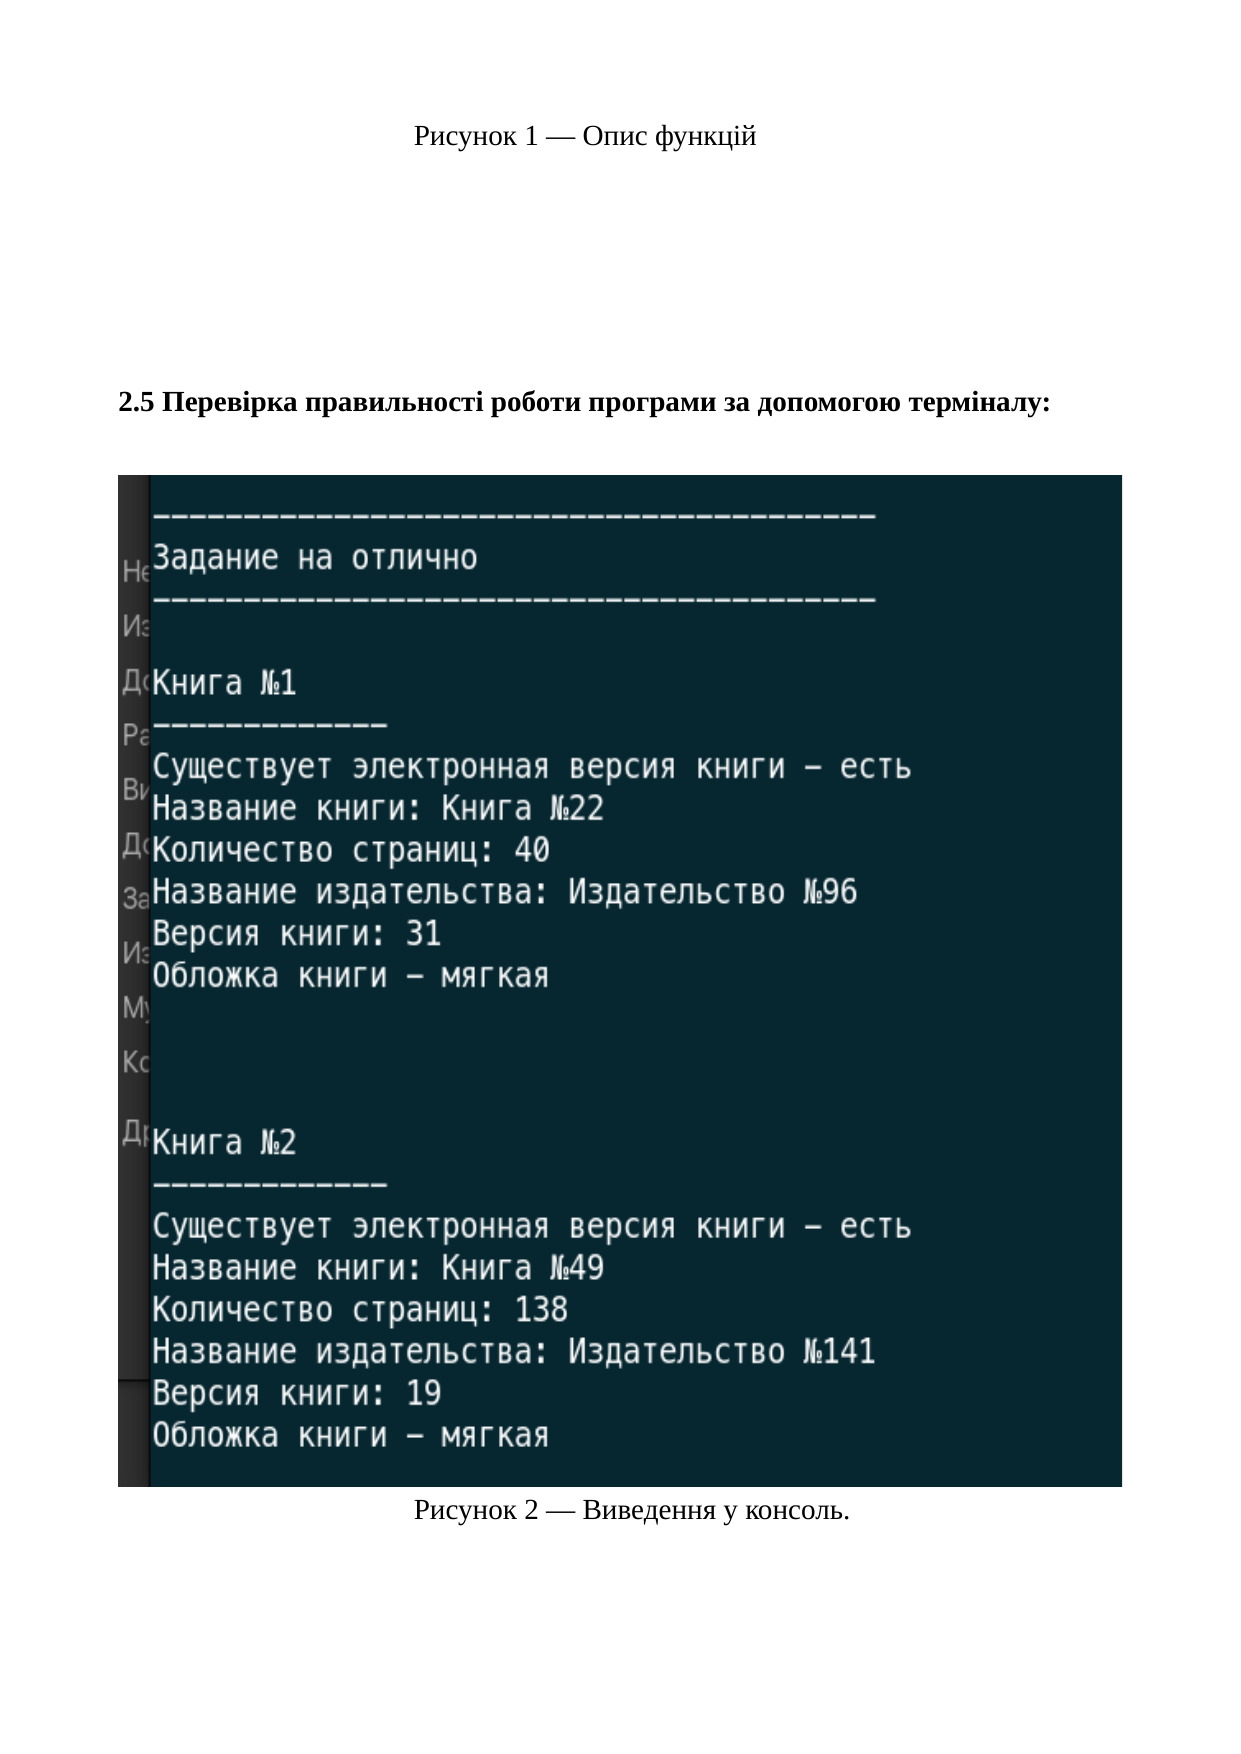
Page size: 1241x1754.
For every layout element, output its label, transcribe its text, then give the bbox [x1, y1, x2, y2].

text Рисунок 2 — Виведення у консоль. [118, 1487, 1122, 1525]
picture [118, 475, 1123, 1487]
text 2.5 Перевірка правильності роботи програми за допомогою терміналу: [118, 384, 1122, 456]
text Рисунок 1 — Опис функцій [118, 118, 1122, 152]
